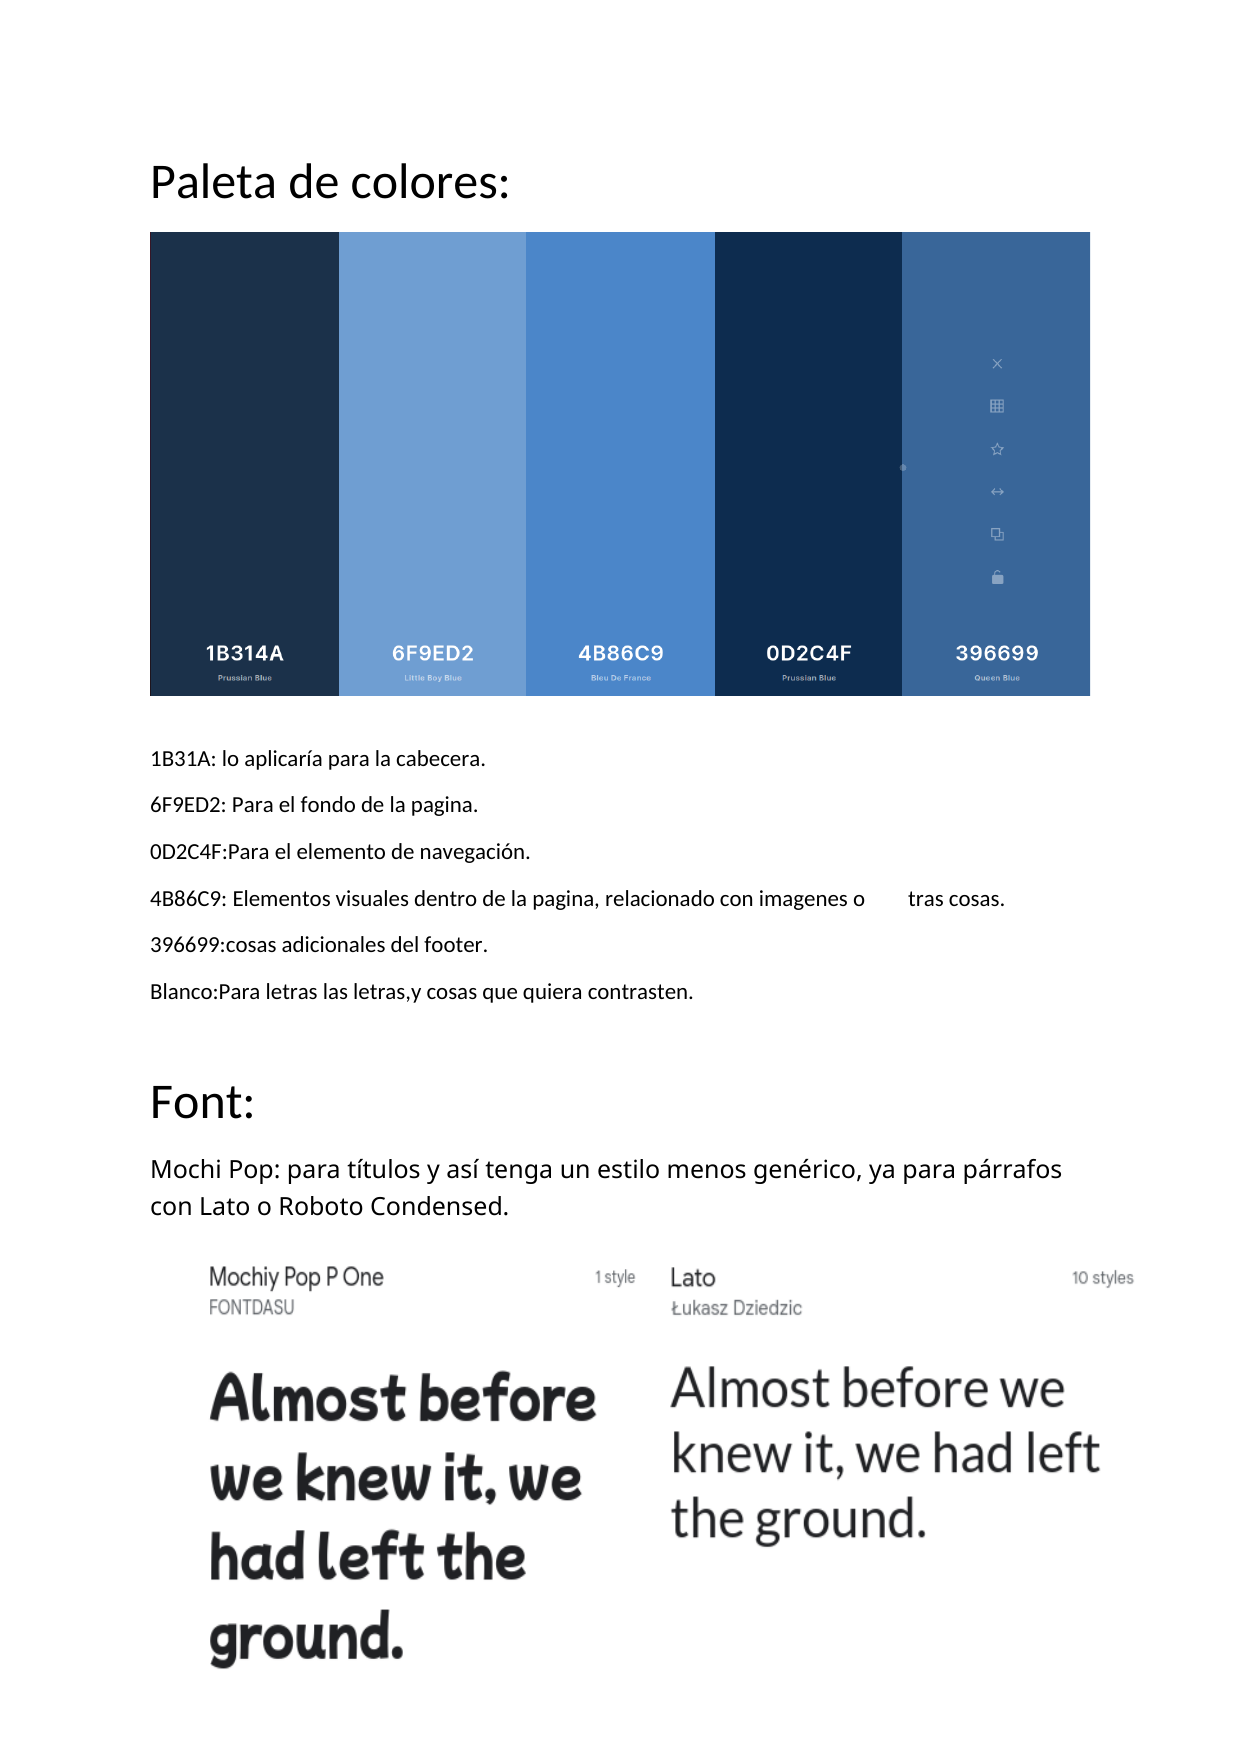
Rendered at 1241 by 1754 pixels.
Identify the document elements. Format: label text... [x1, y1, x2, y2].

text 4B86C9: Elementos visuales dentro de la pagina, relacionado con imagenes o tras cosas. [150, 884, 1090, 912]
text 0D2C4F:Para el elemento de navegación. [150, 837, 1090, 865]
text Blanco:Para letras las letras,y cosas que quiera contrasten. [150, 977, 1090, 1005]
text 396699:cosas adicionales del footer. [150, 930, 1090, 958]
text 6F9ED2: Para el fondo de la pagina. [150, 791, 1090, 818]
text Font: [150, 1070, 1090, 1131]
picture [196, 1253, 644, 1726]
text Mochi Pop: para títulos y así tenga un estilo menos genérico, ya para párrafos con Lato o Roboto Condensed. [150, 1152, 1090, 1222]
picture [150, 232, 1091, 696]
text 1B31A: lo aplicaría para la cabecera. [150, 744, 1090, 772]
text Paleta de colores: [150, 150, 1090, 211]
picture [655, 1258, 1147, 1726]
